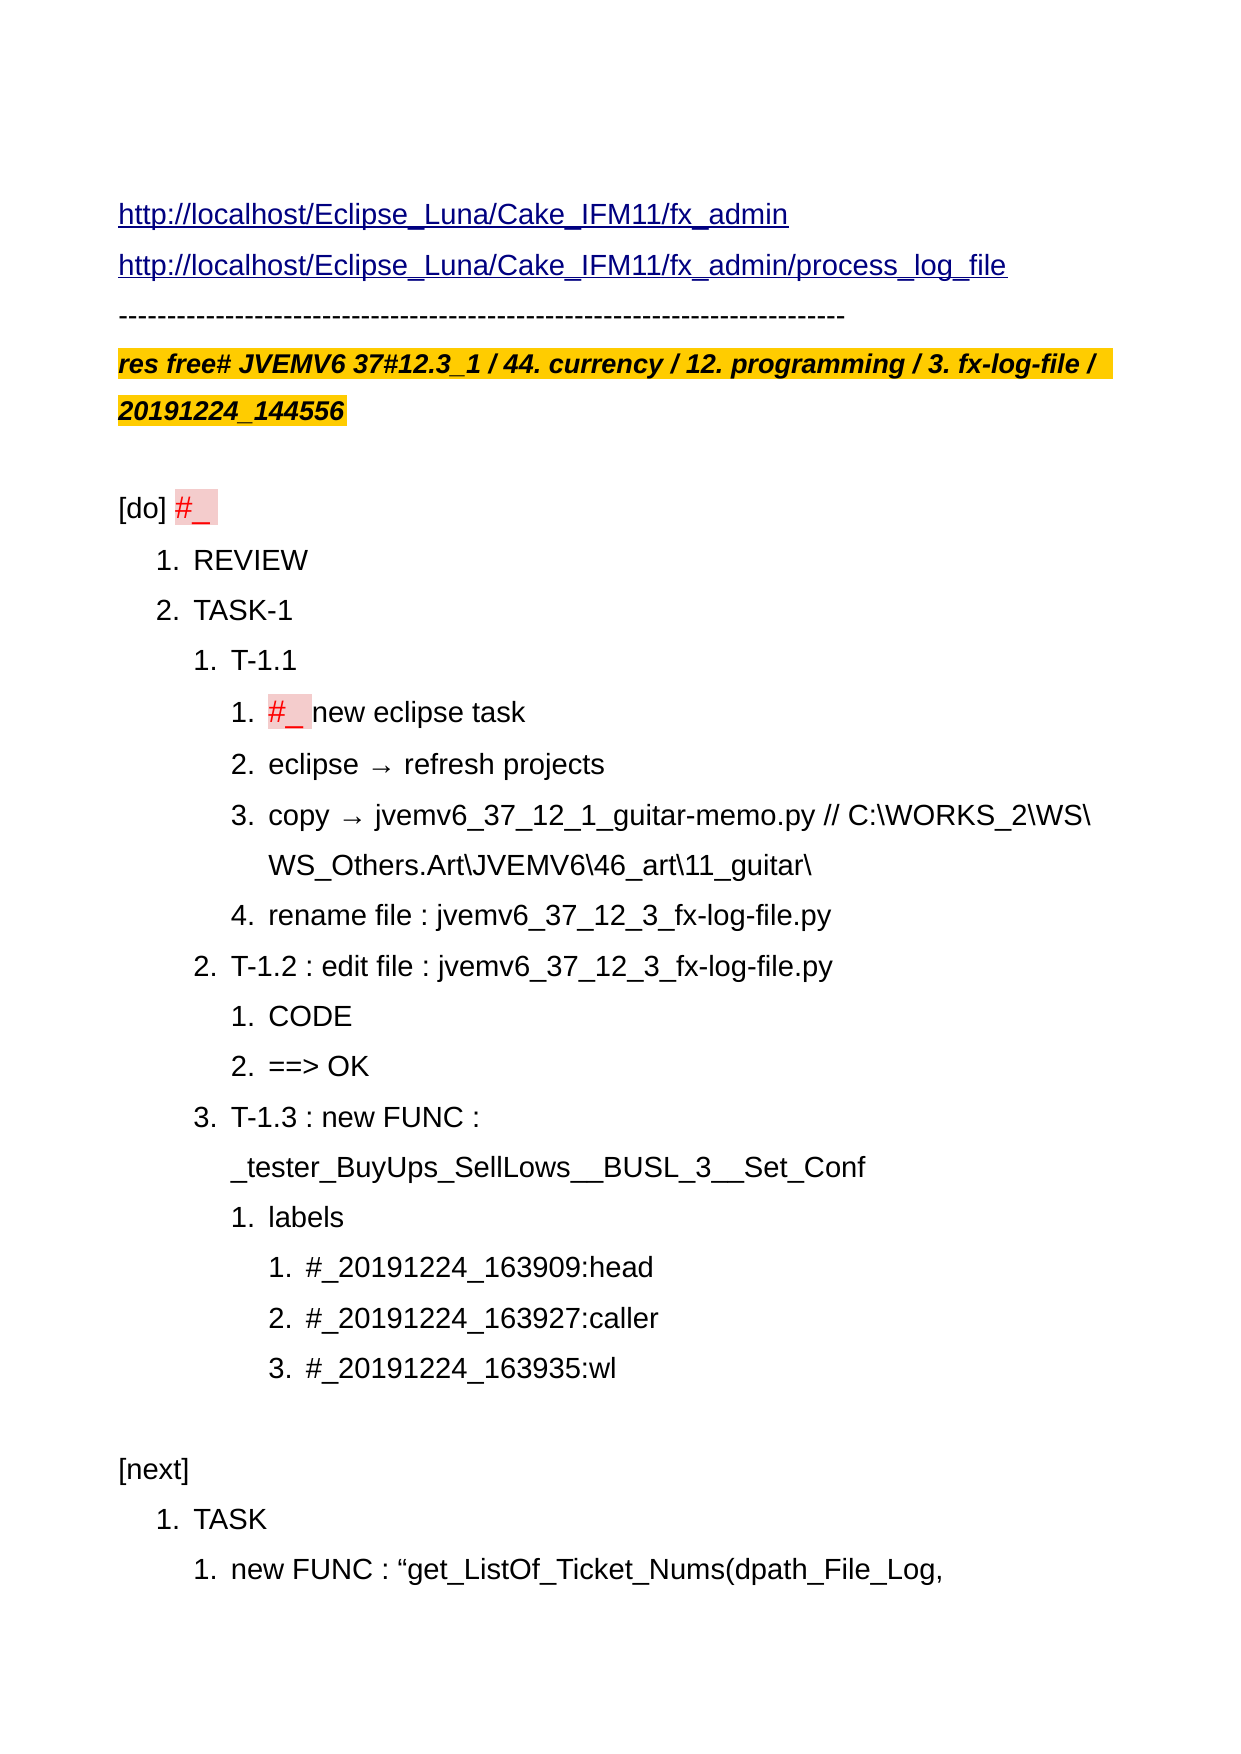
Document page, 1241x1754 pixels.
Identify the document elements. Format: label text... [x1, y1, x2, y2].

list CODE [231, 999, 1122, 1032]
list #_20191224_163935:wl [268, 1351, 1122, 1385]
list labels [231, 1200, 1122, 1234]
text res free# JVEMV6 37#12.3_1 / 44. currency / 12. programming / 3. fx-log-file / 20191224_144556 [118, 348, 1122, 426]
list #_20191224_163927:caller [268, 1301, 1122, 1334]
list T-1.2 : edit file : jvemv6_37_12_3_fx-log-file.py [193, 949, 1122, 982]
list copy → jvemv6_37_12_1_guitar-memo.py // C:\WORKS_2\WS\WS_Others.Art\JVEMV6\46_art\11_guitar\ [231, 798, 1122, 882]
list new FUNC : “get_ListOf_Ticket_Nums(dpath_File_Log, [193, 1552, 1122, 1586]
list eclipse → refresh projects [231, 747, 1122, 781]
text http://localhost/Eclipse_Luna/Cake_IFM11/fx_admin/process_log_file [118, 247, 1122, 281]
text [next] [118, 1452, 1122, 1485]
list #_20191224_163909:head [268, 1251, 1122, 1284]
list rename file : jvemv6_37_12_3_fx-log-file.py [231, 898, 1122, 932]
list TASK [156, 1502, 1122, 1536]
list T-1.3 : new FUNC : _tester_BuyUps_SellLows__BUSL_3__Set_Conf [193, 1099, 1122, 1183]
text [do] #_ [118, 489, 1122, 525]
text http://localhost/Eclipse_Luna/Cake_IFM11/fx_admin [118, 197, 1122, 231]
list T-1.1 [193, 643, 1122, 677]
list #_ new eclipse task [231, 693, 1122, 729]
list TASK-1 [156, 593, 1122, 626]
text --------------------------------------------------------------------------- [118, 298, 1122, 331]
list ==> OK [231, 1049, 1122, 1083]
list REVIEW [156, 543, 1122, 576]
